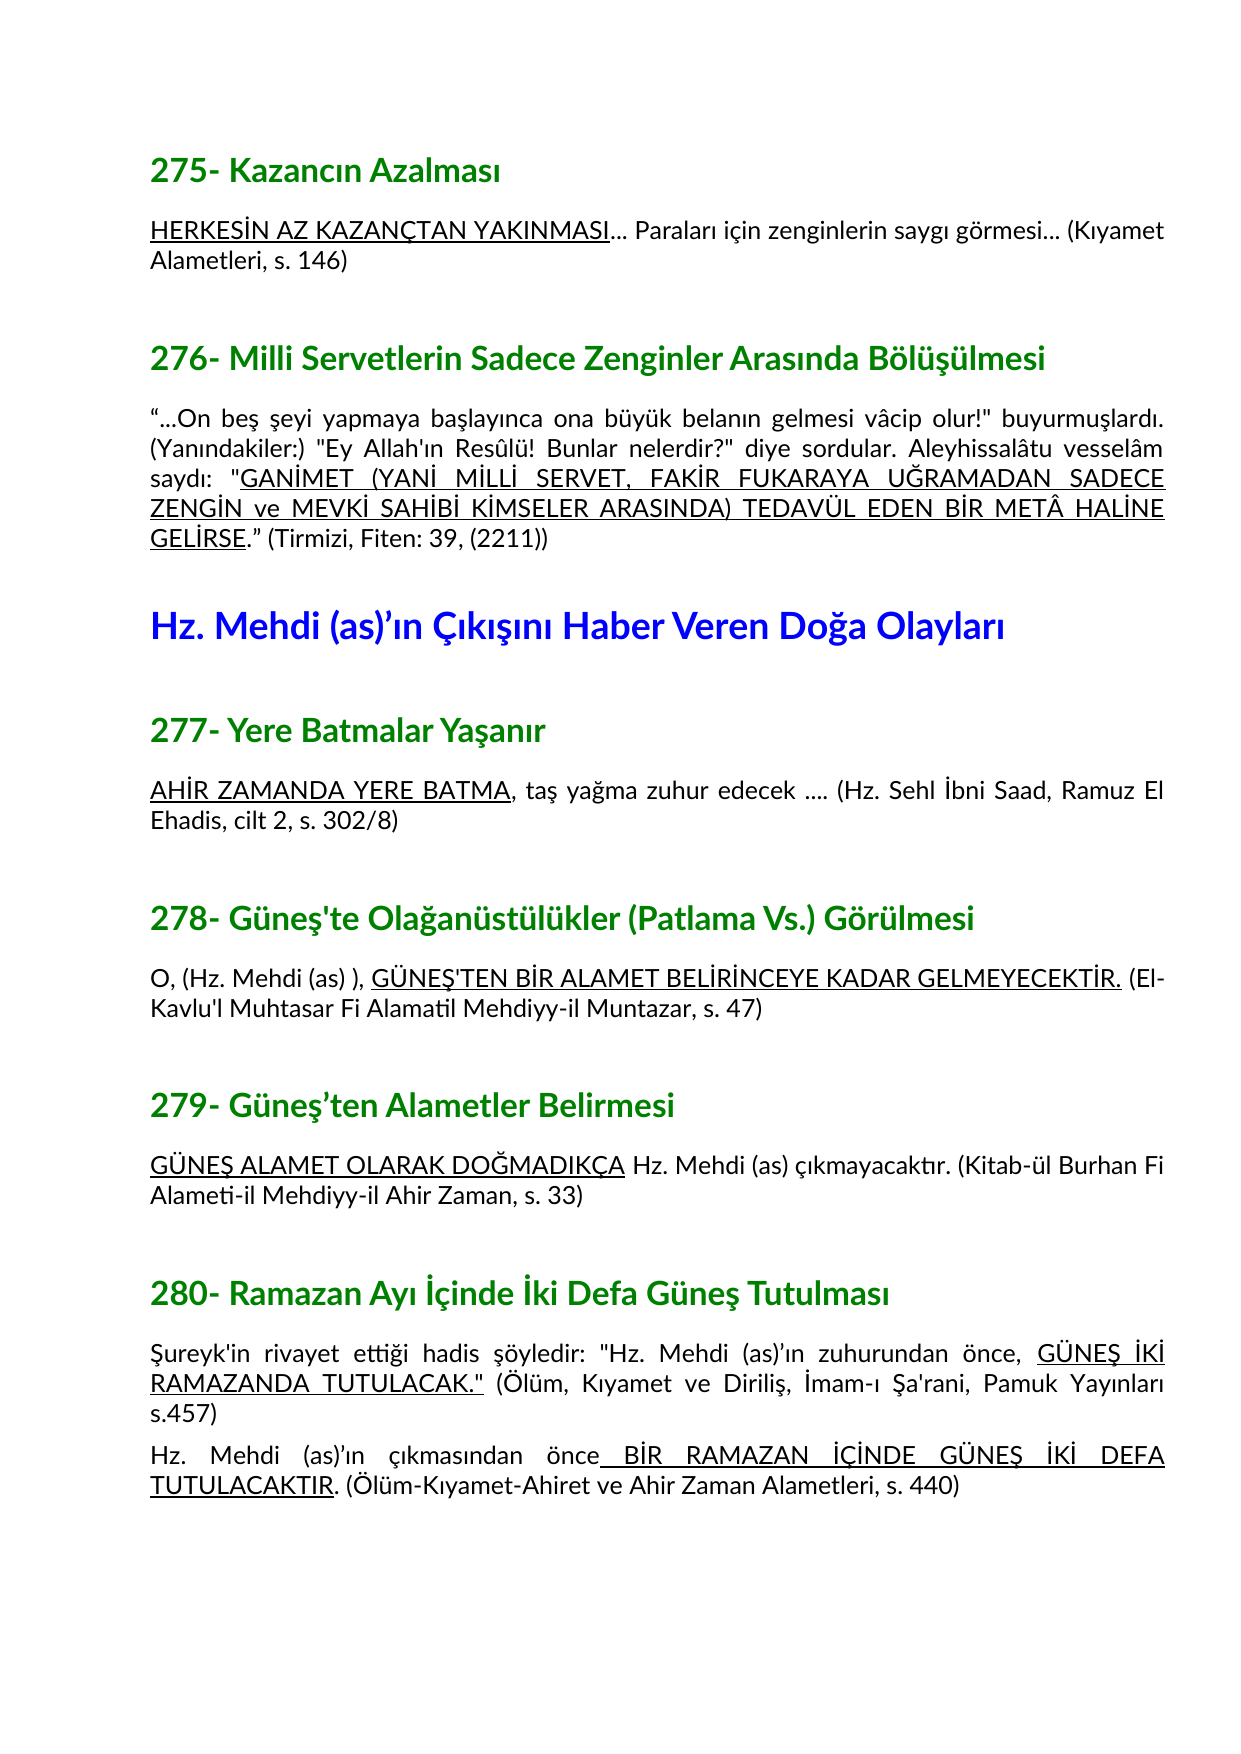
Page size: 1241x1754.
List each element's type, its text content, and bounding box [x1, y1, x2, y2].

text Hz. Mehdi (as)’ın çıkmasından önce BİR RAMAZAN İÇİNDE GÜNEŞ İKİ DEFA TUTULACAKTIR. (Ölüm-Kıyamet-Ahiret ve Ahir Zaman Alametleri, s. 440) [150, 1440, 1165, 1500]
subtitle 277- Yere Batmalar Yaşanır [150, 710, 1165, 750]
text GELİRSE.” (Tirmizi, Fiten: 39, (2211)) [150, 520, 1165, 552]
text Şureyk'in rivayet ettiği hadis şöyledir: "Hz. Mehdi (as)’ın zuhurundan önce, GÜNEŞ İKİ RAMAZANDA TUTULACAK." (Ölüm, Kıyamet ve Diriliş, İmam-ı Şa'rani, Pamuk Yayınları s.457) [150, 1337, 1165, 1427]
text HERKESİN AZ KAZANÇTAN YAKINMASI... Paraları için zenginlerin saygı görmesi... (Kıyamet Alametleri, s. 146) [150, 215, 1165, 275]
subtitle Hz. Mehdi (as)’ın Çıkışını Haber Veren Doğa Olayları [150, 602, 1165, 647]
subtitle 275- Kazancın Azalması [150, 150, 1165, 190]
text AHİR ZAMANDA YERE BATMA, taş yağma zuhur edecek .... (Hz. Sehl İbni Saad, Ramuz El Ehadis, cilt 2, s. 302/8) [150, 775, 1165, 835]
text O, (Hz. Mehdi (as) ), GÜNEŞ'TEN BİR ALAMET BELİRİNCEYE KADAR GELMEYECEKTİR. (El-Kavlu'l Muhtasar Fi Alamatil Mehdiyy-il Muntazar, s. 47) [150, 962, 1165, 1022]
subtitle 280- Ramazan Ayı İçinde İki Defa Güneş Tutulması [150, 1272, 1165, 1312]
subtitle 276- Milli Servetlerin Sadece Zenginler Arasında Bölüşülmesi [150, 337, 1165, 377]
subtitle 279- Güneş’ten Alametler Belirmesi [150, 1085, 1165, 1125]
subtitle 278- Güneş'te Olağanüstülükler (Patlama Vs.) Görülmesi [150, 897, 1165, 937]
text “...On beş şeyi yapmaya başlayınca ona büyük belanın gelmesi vâcip olur!" buyurmuşlardı. (Yanındakiler:) "Ey Allah'ın Resûlü! Bunlar nelerdir?" diye sordular. Aleyhissalâtu vesselâm saydı: "GANİMET (YANİ MİLLİ SERVET, FAKİR FUKARAYA UĞRAMADAN SADECE ZENGİN ve MEVKİ SAHİBİ KİMSELER ARASINDA) TEDAVÜL EDEN BİR METÂ HALİNE [150, 402, 1165, 519]
text GÜNEŞ ALAMET OLARAK DOĞMADIKÇA Hz. Mehdi (as) çıkmayacaktır. (Kitab-ül Burhan Fi Alameti-il Mehdiyy-il Ahir Zaman, s. 33) [150, 1150, 1165, 1210]
